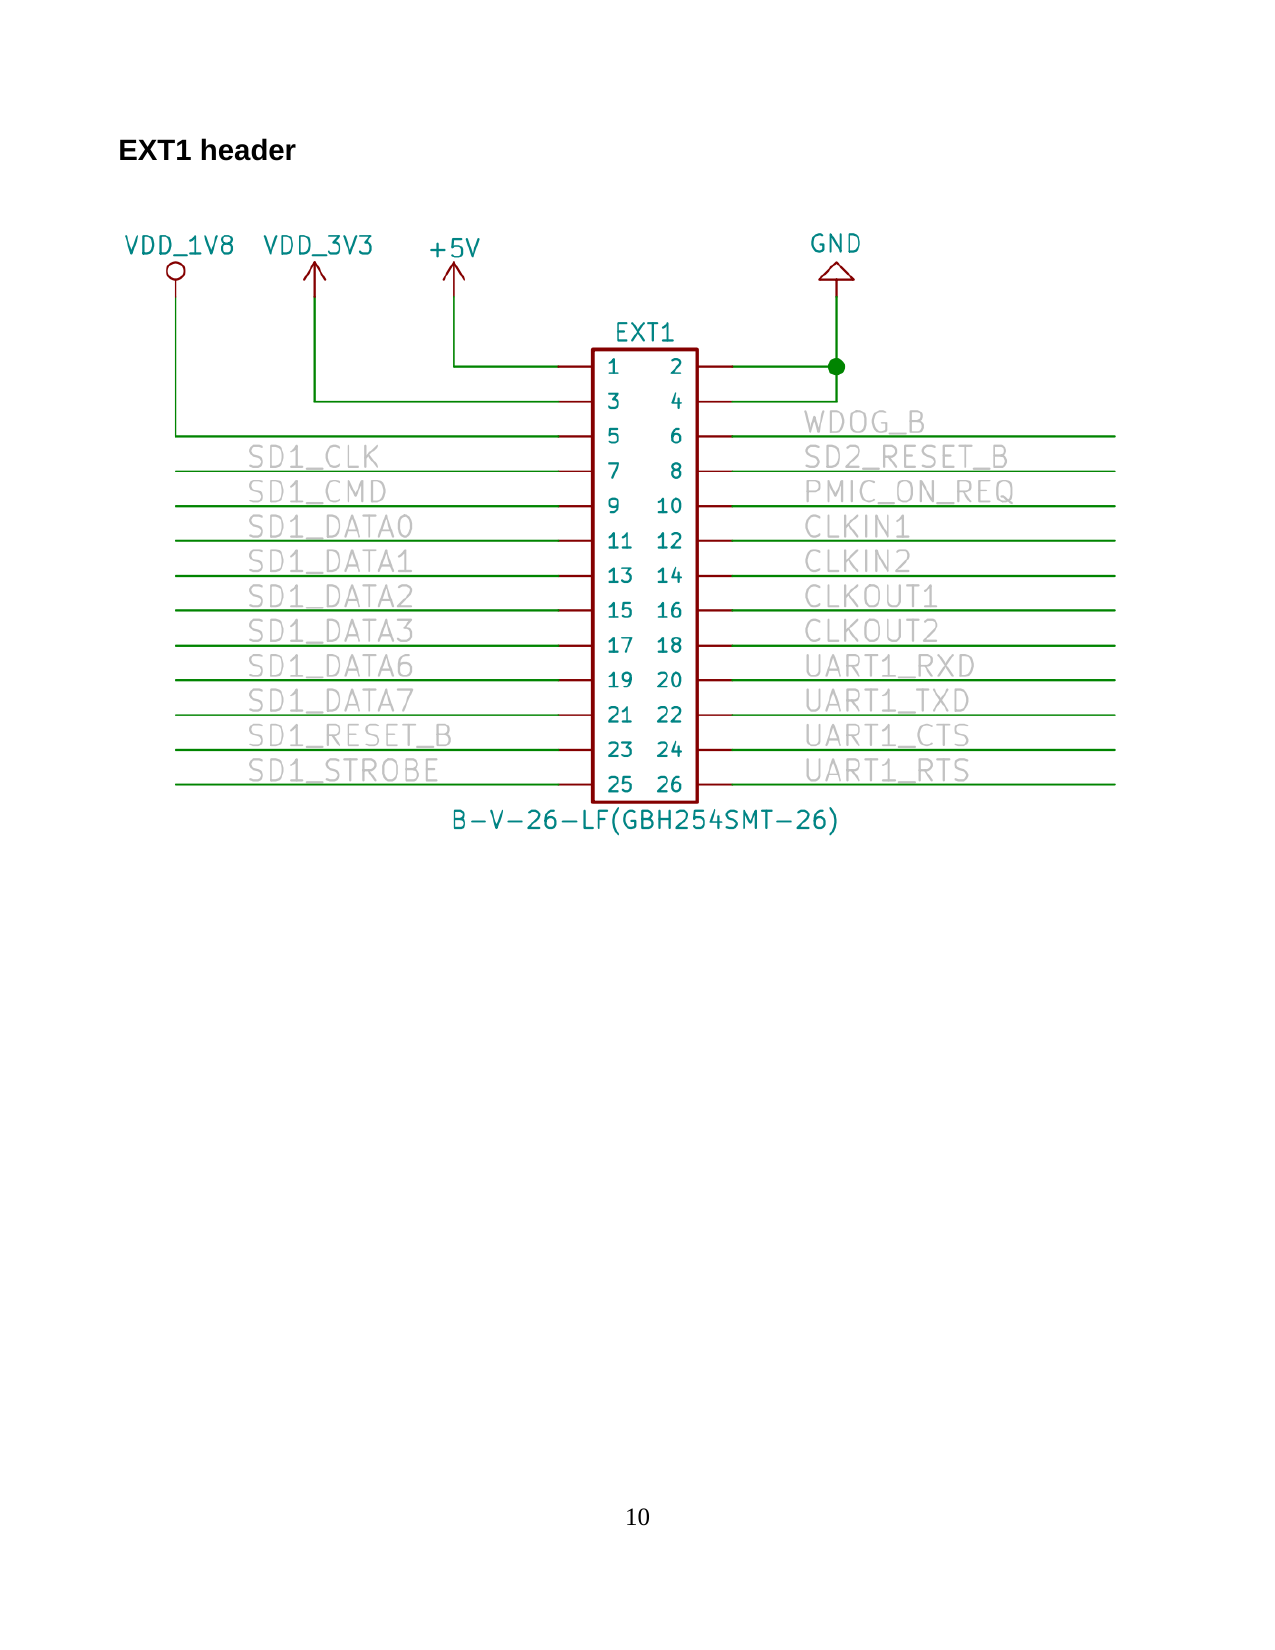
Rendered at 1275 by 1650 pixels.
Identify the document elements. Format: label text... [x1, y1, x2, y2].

subtitle EXT1 header [118, 133, 1157, 166]
picture [118, 178, 1157, 862]
